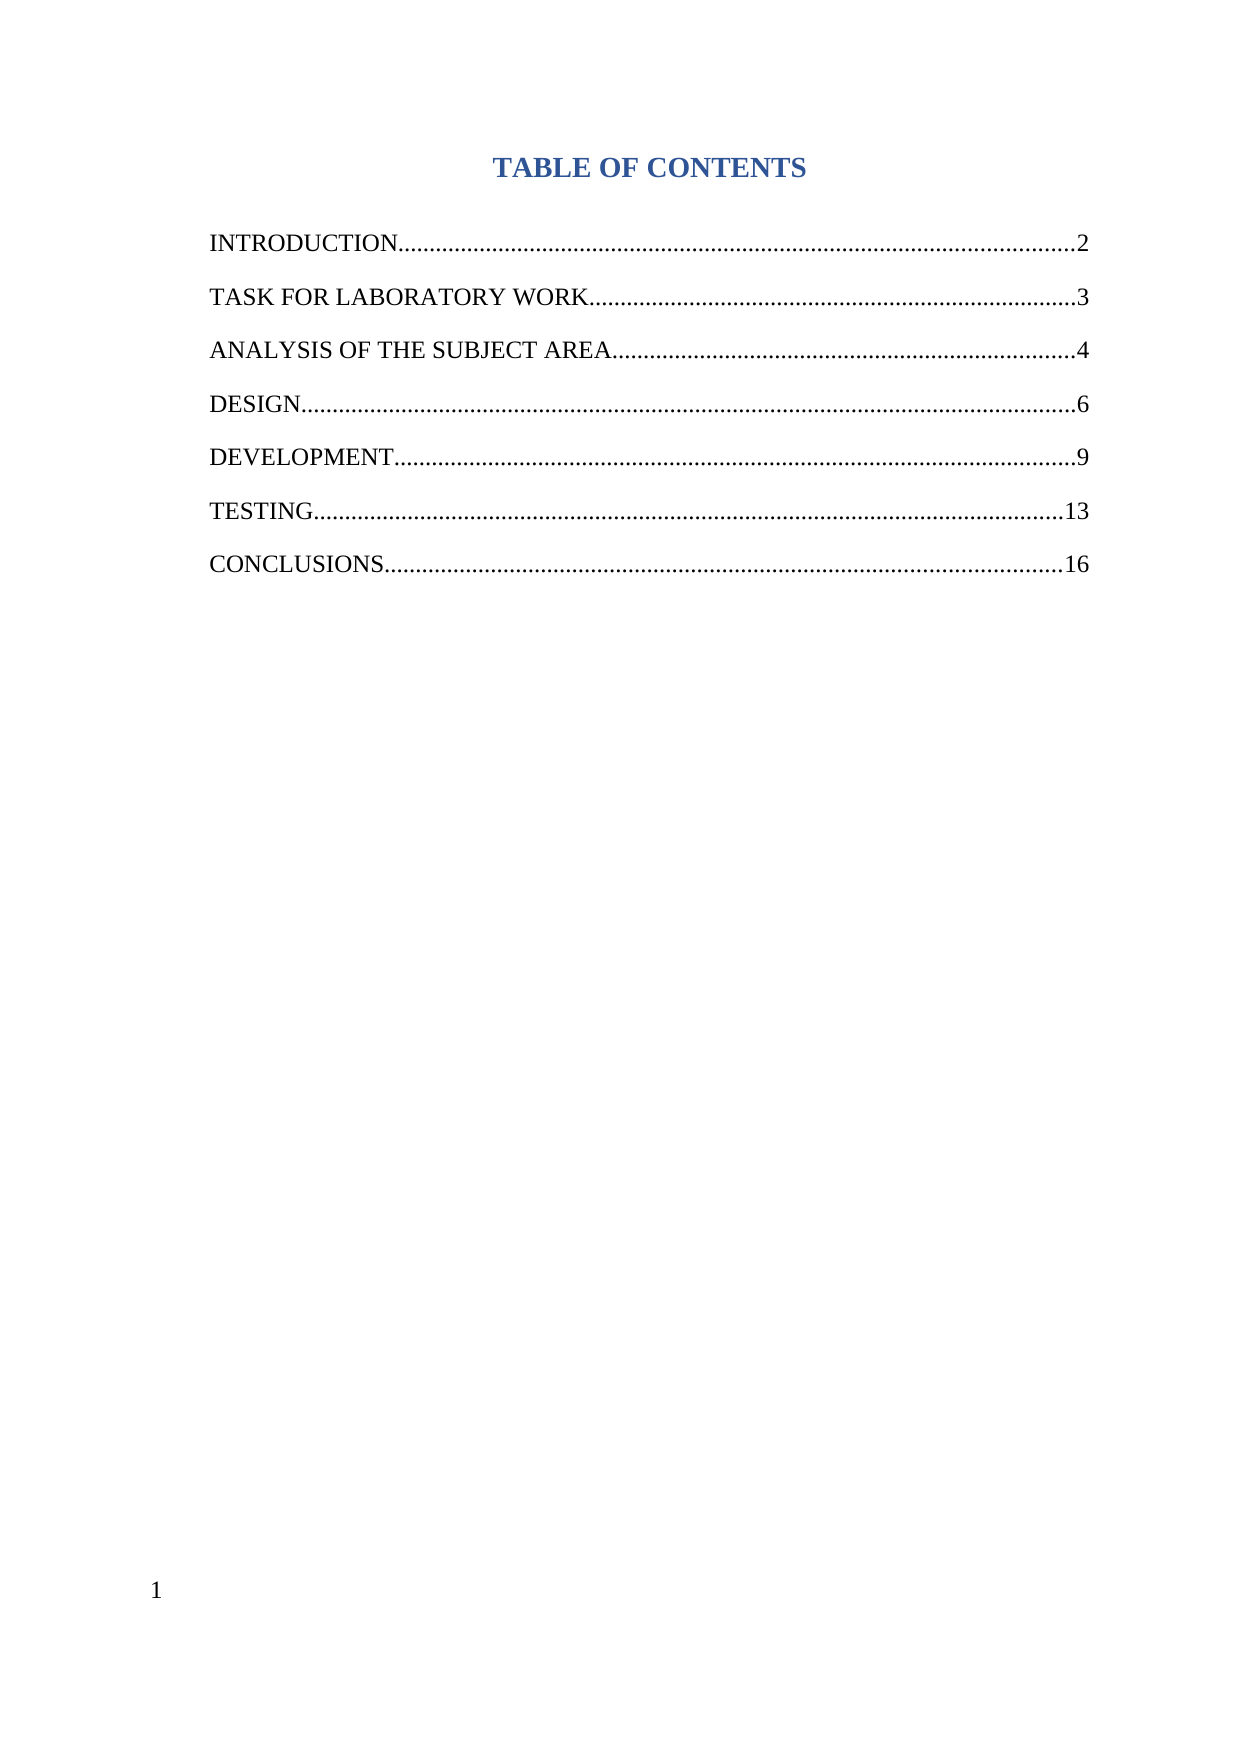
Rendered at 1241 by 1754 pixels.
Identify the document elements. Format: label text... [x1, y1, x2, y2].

text TESTING 13 [150, 496, 1090, 525]
text DESIGN 6 [150, 389, 1090, 418]
text DEVELOPMENT 9 [150, 442, 1090, 471]
text TASK FOR LABORATORY WORK 3 [150, 282, 1090, 311]
text CONCLUSIONS 16 [150, 549, 1090, 578]
text ANALYSIS OF THE SUBJECT AREA 4 [150, 335, 1090, 364]
text INTRODUCTION 2 [150, 228, 1090, 257]
subtitle TABLE OF CONTENTS [150, 150, 1090, 183]
